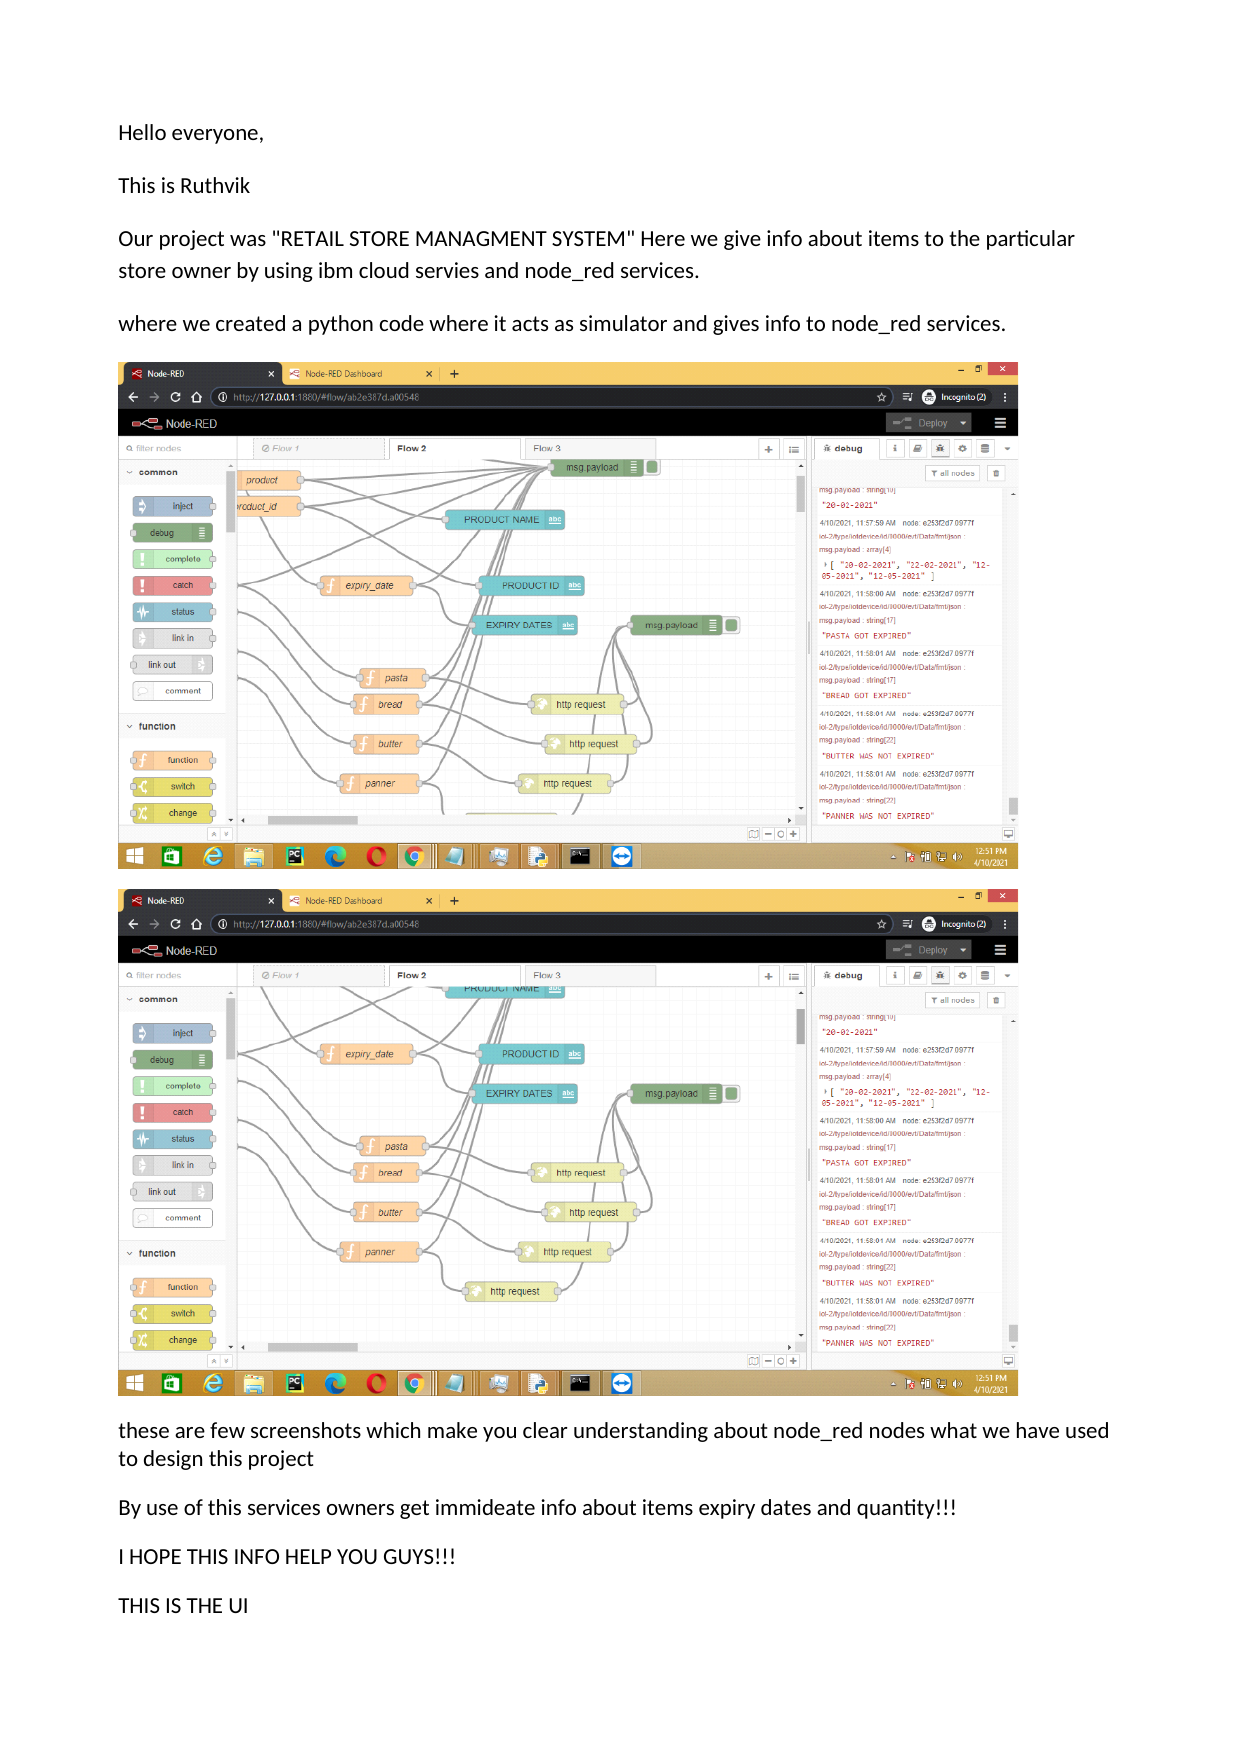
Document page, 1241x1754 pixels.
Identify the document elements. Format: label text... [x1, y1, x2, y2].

text Hello everyone, [118, 118, 1122, 146]
text By use of this services owners get immideate info about items expiry dates and quantity!!! [118, 1493, 1122, 1521]
text THIS IS THE UI [118, 1591, 1122, 1619]
text these are few screenshots which make you clear understanding about node_red nodes what we have used to design this project [118, 1417, 1122, 1473]
text This is Ruthvik [118, 171, 1122, 199]
text where we created a python code where it acts as simulator and gives info to node_red services. [118, 309, 1122, 337]
text Our project was "RETAIL STORE MANAGMENT SYSTEM" Here we give info about items to the particular store owner by using ibm cloud servies and node_red services. [118, 224, 1122, 284]
text I HOPE THIS INFO HELP YOU GUYS!!! [118, 1542, 1122, 1570]
